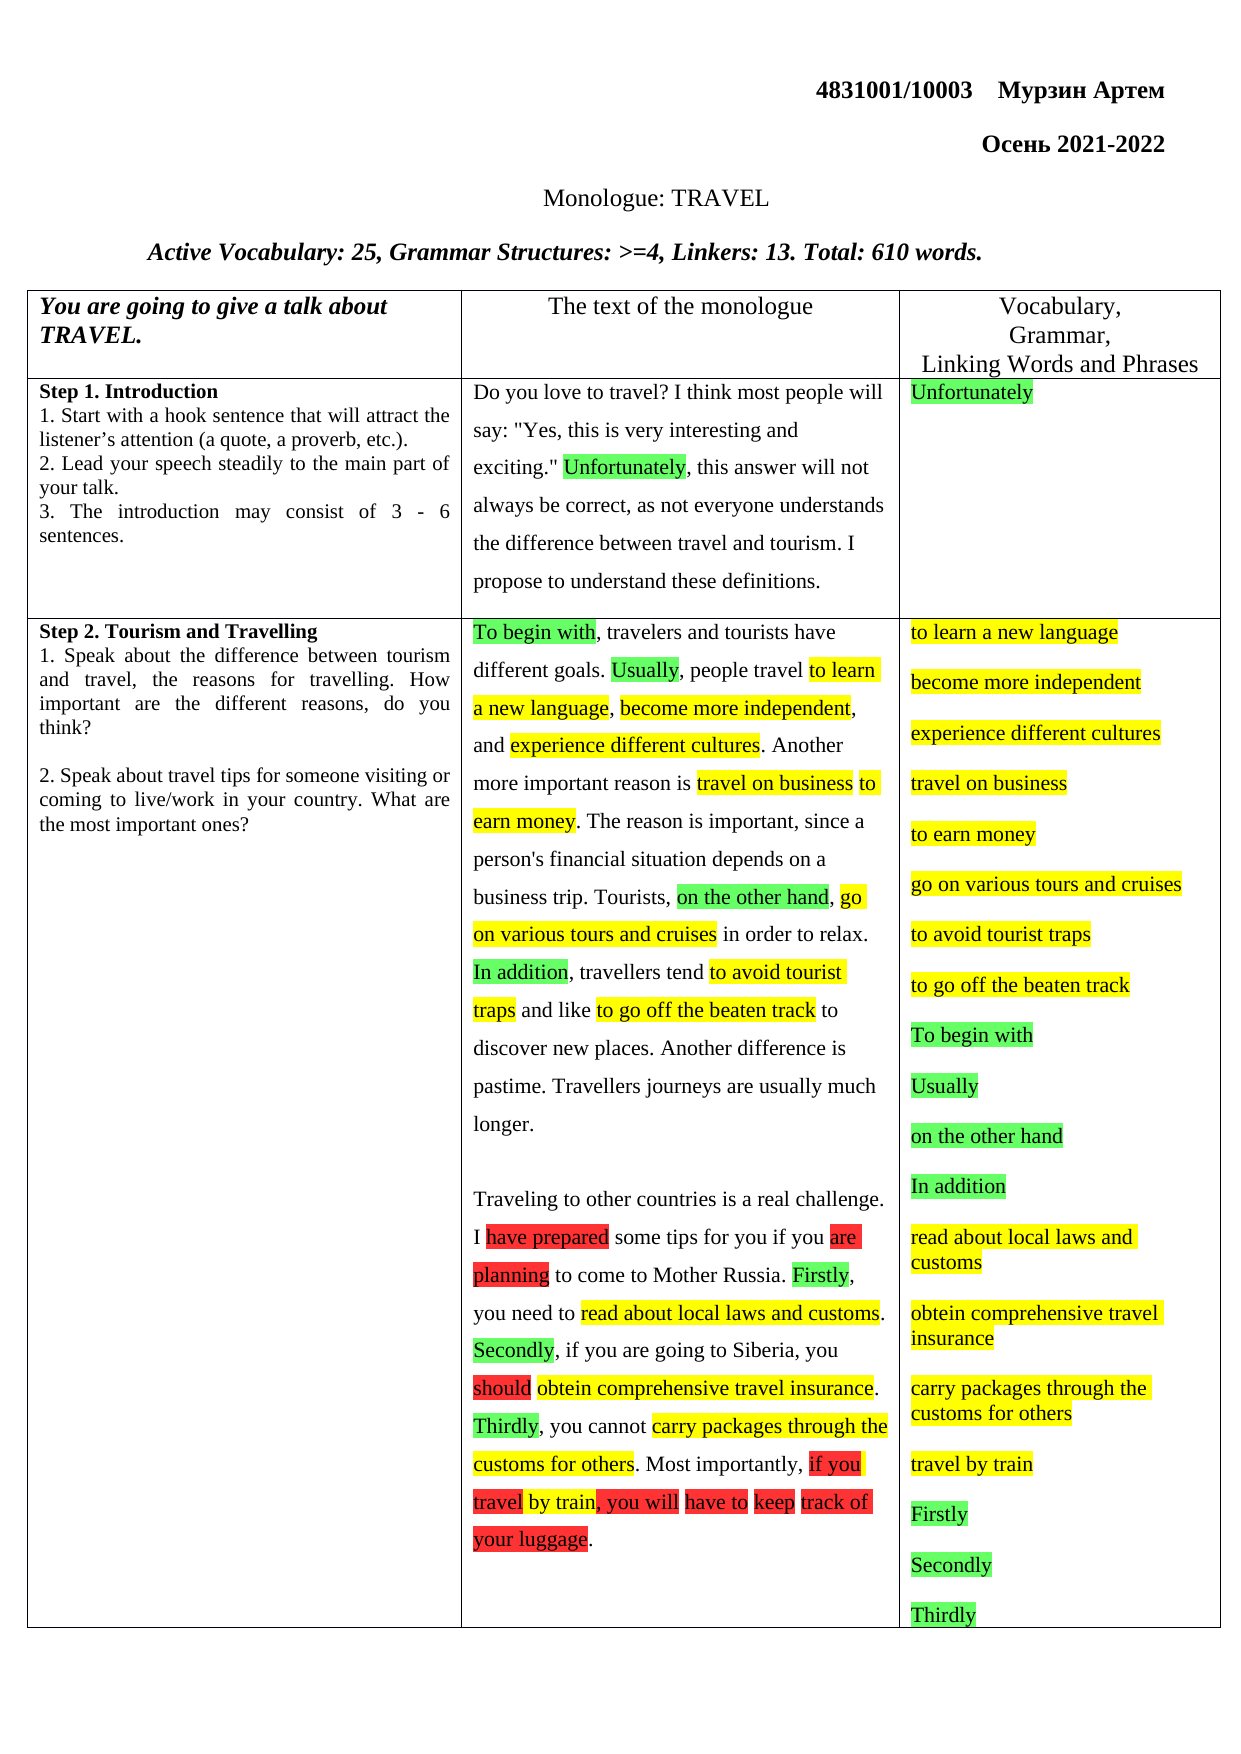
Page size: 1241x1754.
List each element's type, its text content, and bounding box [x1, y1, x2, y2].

table_header Vocabulary, Grammar, Linking Words and Phrases [900, 291, 1220, 378]
text 4831001/10003 Мурзин Артем [148, 75, 1165, 104]
table_cell Step 2. Tourism and Travelling 1. Speak about the difference between tourism and travel, the reasons for travelling. How important are the different reasons, do you think? 2. Speak about travel tips for someone visiting or coming to live/work in your country. What are the most important ones? [28, 619, 461, 1627]
table_cell Do you love to travel? I think most people will say: "Yes, this is very interesting and exciting." Unfortunately, this answer will not always be correct, as not everyone understands the difference between travel and tourism. I propose to understand these definitions. [462, 379, 899, 618]
table_header You are going to give a talk about TRAVEL. [28, 291, 461, 378]
table_cell Unfortunately [900, 379, 1220, 618]
text Осень 2021-2022 [148, 129, 1165, 158]
table_cell Step 1. Introduction 1. Start with a hook sentence that will attract the listener’s attention (a quote, a proverb, etc.). 2. Lead your speech steadily to the main part of your talk. 3. The introduction may consist of 3 - 6 sentences. [28, 379, 461, 618]
table_cell to learn a new language become more independent experience different cultures travel on business to earn money go on various tours and cruises to avoid tourist traps to go off the beaten track To begin with Usually on the other hand In addition read about local laws and customs obtein comprehensive travel insurance carry packages through the customs for others travel by train Firstly Secondly Thirdly [900, 619, 1220, 1627]
table_header The text of the monologue [462, 291, 899, 378]
table_cell To begin with, travelers and tourists have different goals. Usually, people travel to learn a new language, become more independent, and experience different cultures. Another more important reason is travel on business to earn money. The reason is important, since a person's financial situation depends on a business trip. Tourists, on the other hand, go on various tours and cruises in order to relax. In addition, travellers tend to avoid tourist traps and like to go off the beaten track to discover new places. Another difference is pastime. Travellers journeys are usually much longer. Traveling to other countries is a real challenge. I have prepared some tips for you if you are planning to come to Mother Russia. Firstly, you need to read about local laws and customs. Secondly, if you are going to Siberia, you should obtein comprehensive travel insurance. Thirdly, you cannot carry packages through the customs for others. Most importantly, if you travel by train, you will have to keep track of your luggage. [462, 619, 899, 1627]
list Active Vocabulary: 25, Grammar Structures: >=4, Linkers: 13. Total: 610 words. [148, 237, 1165, 265]
text Monologue: TRAVEL [148, 183, 1165, 211]
